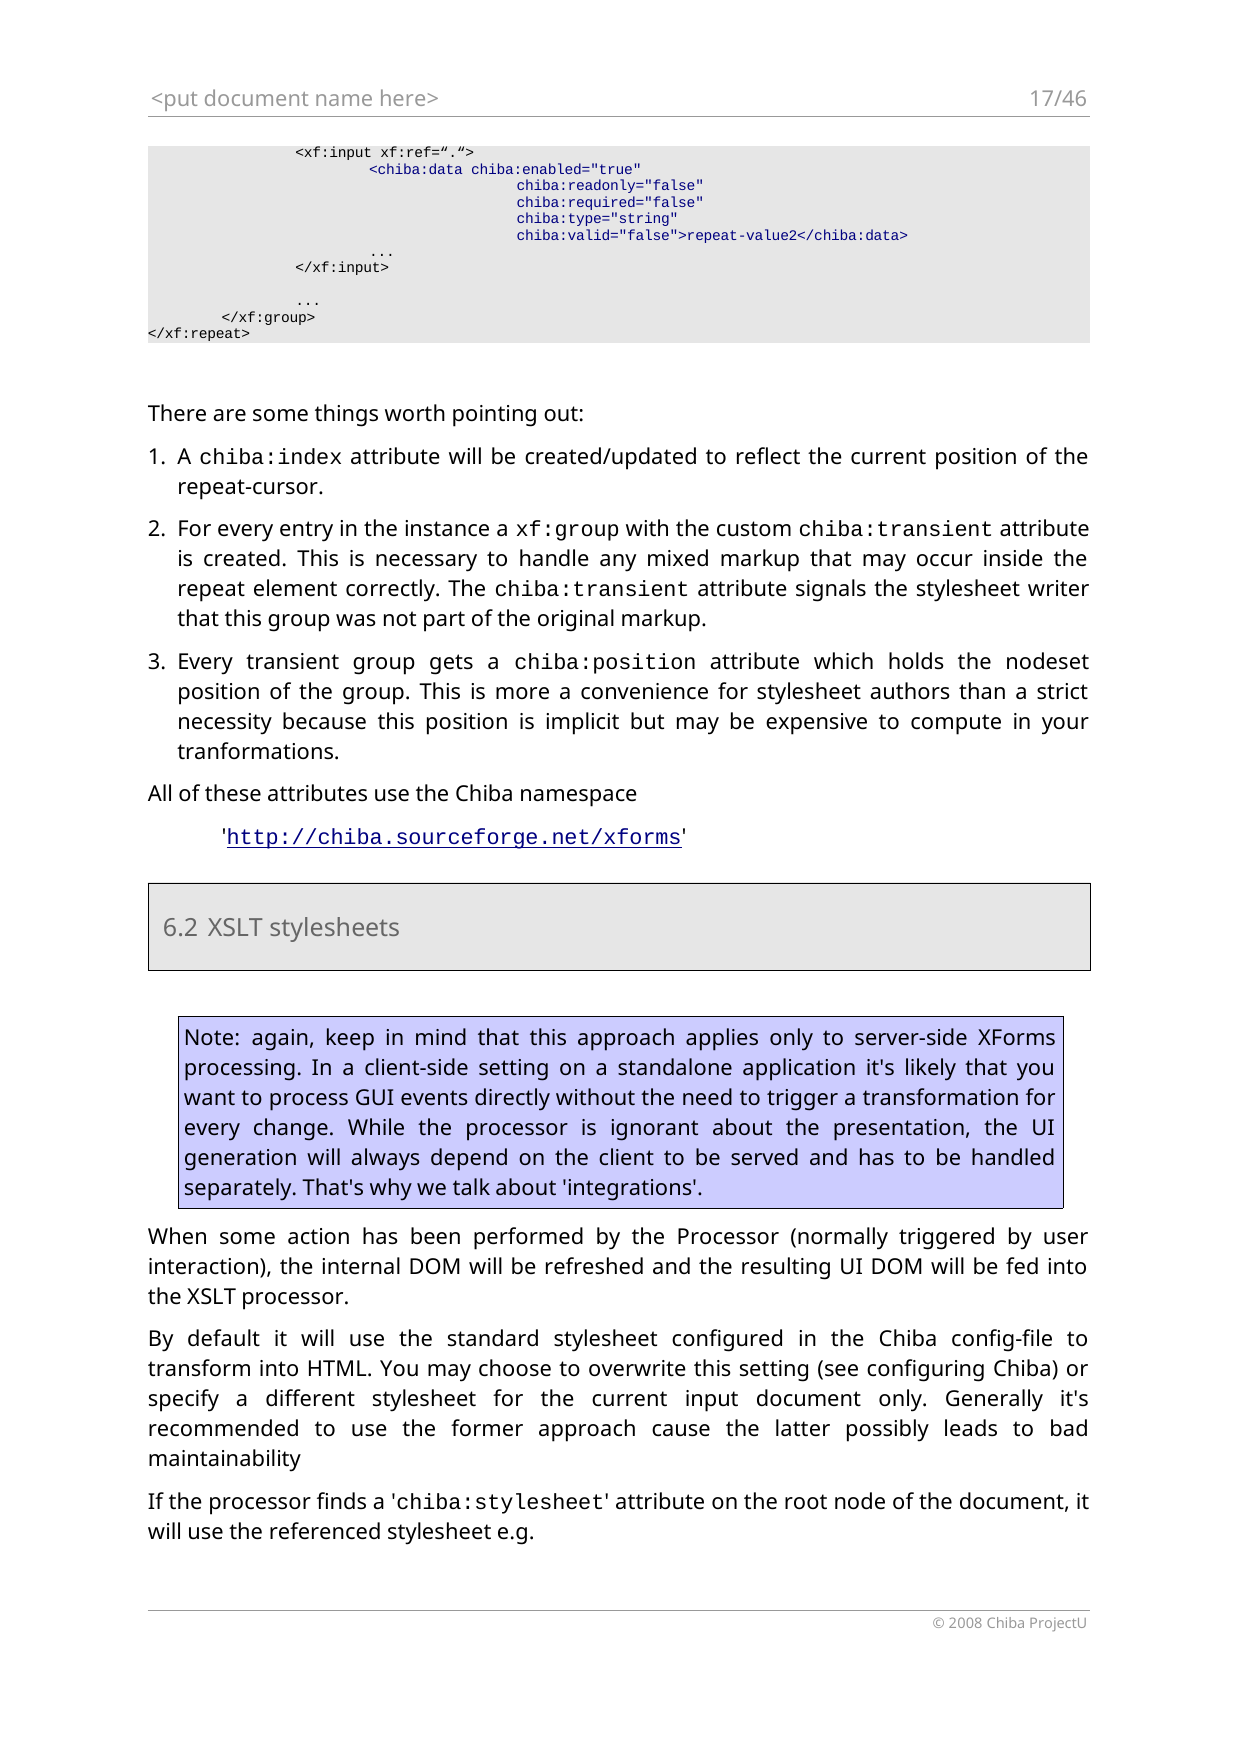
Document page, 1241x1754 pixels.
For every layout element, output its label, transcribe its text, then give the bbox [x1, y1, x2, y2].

text By default it will use the standard stylesheet configured in the Chiba config-file to transform into HTML. You may choose to overwrite this setting (see configuring Chiba) or specify a different stylesheet for the current input document only. Generally it's recommended to use the former approach cause the latter possibly leads to bad maintainability [148, 1323, 1090, 1473]
text All of these attributes use the Chiba namespace [148, 778, 1093, 808]
text 'http://chiba.sourceforge.net/xforms' [221, 821, 1093, 851]
list For every entry in the instance a xf:group with the custom chiba:transient attribute is created. This is necessary to handle any mixed markup that may occur inside the repeat element correctly. The chiba:transient attribute signals the stylesheet writer that this group was not part of the original markup. [148, 513, 1090, 633]
subtitle XSLT stylesheets [149, 884, 1090, 970]
text If the processor finds a 'chiba:stylesheet' attribute on the root node of the document, it will use the referenced stylesheet e.g. [148, 1486, 1090, 1546]
text There are some things worth pointing out: [148, 398, 1090, 428]
text When some action has been performed by the Processor (normally triggered by user interaction), the internal DOM will be refreshed and the resulting UI DOM will be fed into the XSLT processor. [148, 1221, 1090, 1311]
text <xf:input xf:ref=“.“> <chiba:data chiba:enabled="true" chiba:readonly="false" chiba:required="false" chiba:type="string" chiba:valid="false">repeat-value2</chiba:data> ... </xf:input> ... </xf:group> </xf:repeat> [148, 146, 1090, 343]
list Every transient group gets a chiba:position attribute which holds the nodeset position of the group. This is more a convenience for stylesheet authors than a strict necessity because this position is implicit but may be expensive to compute in your tranformations. [148, 646, 1090, 766]
list A chiba:index attribute will be created/updated to reflect the current position of the repeat-cursor. [148, 441, 1090, 501]
text Note: again, keep in mind that this approach applies only to server-side XForms processing. In a client-side setting on a standalone application it's likely that you want to process GUI events directly without the need to trigger a transformation for every change. While the processor is ignorant about the presentation, the UI generation will always depend on the client to be served and has to be handled separately. That's why we talk about 'integrations'. [179, 1017, 1063, 1208]
